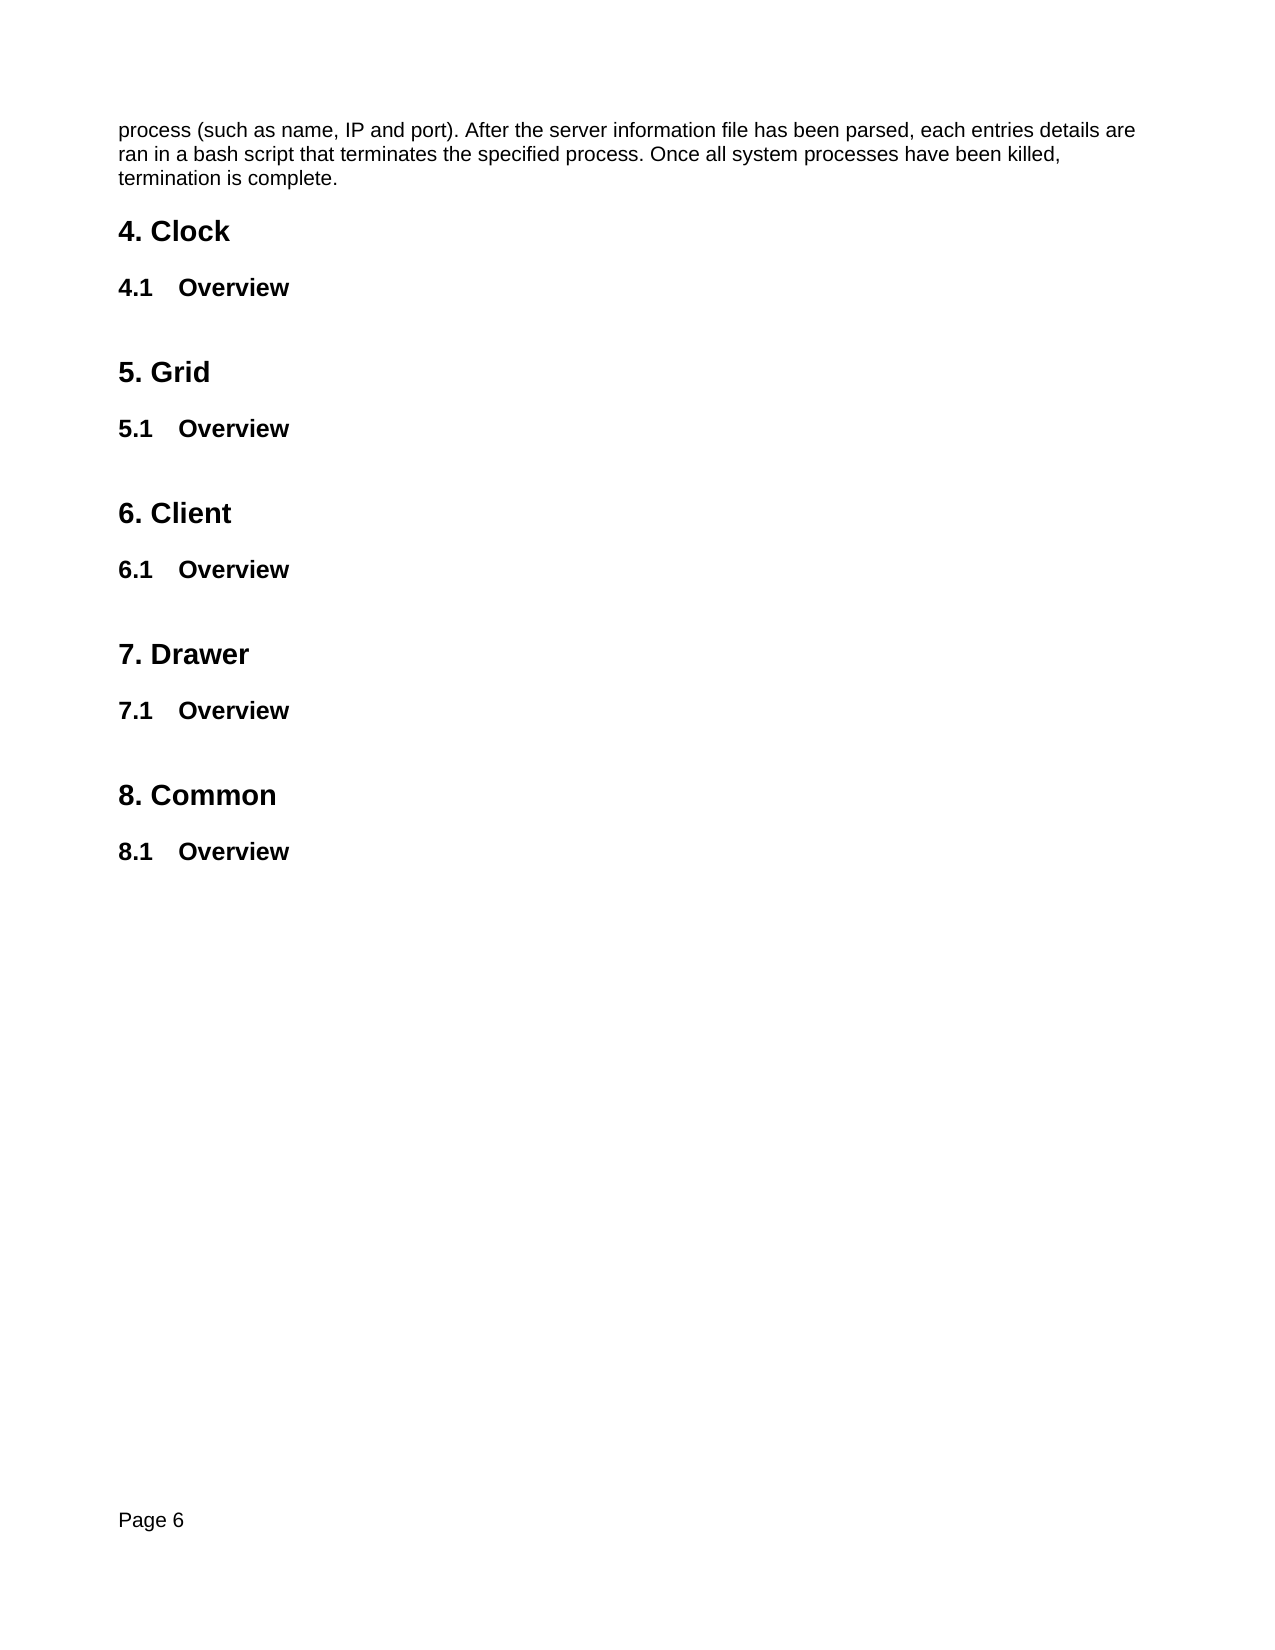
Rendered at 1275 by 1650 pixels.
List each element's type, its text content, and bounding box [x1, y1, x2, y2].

text process (such as name, IP and port). After the server information file has been parsed, each entries details are ran in a bash script that terminates the specified process. Once all system processes have been killed, termination is complete. [118, 118, 1157, 190]
text 5. Grid [118, 355, 1157, 388]
subtitle 7.1 Overview [118, 696, 1157, 724]
text 6. Client [118, 496, 1157, 529]
text 8. Common [118, 778, 1157, 812]
subtitle 4.1 Overview [118, 272, 1157, 301]
subtitle 6.1 Overview [118, 554, 1157, 583]
text 4. Clock [118, 214, 1157, 247]
subtitle 5.1 Overview [118, 413, 1157, 442]
subtitle 8.1 Overview [118, 837, 1157, 865]
text 7. Drawer [118, 637, 1157, 671]
